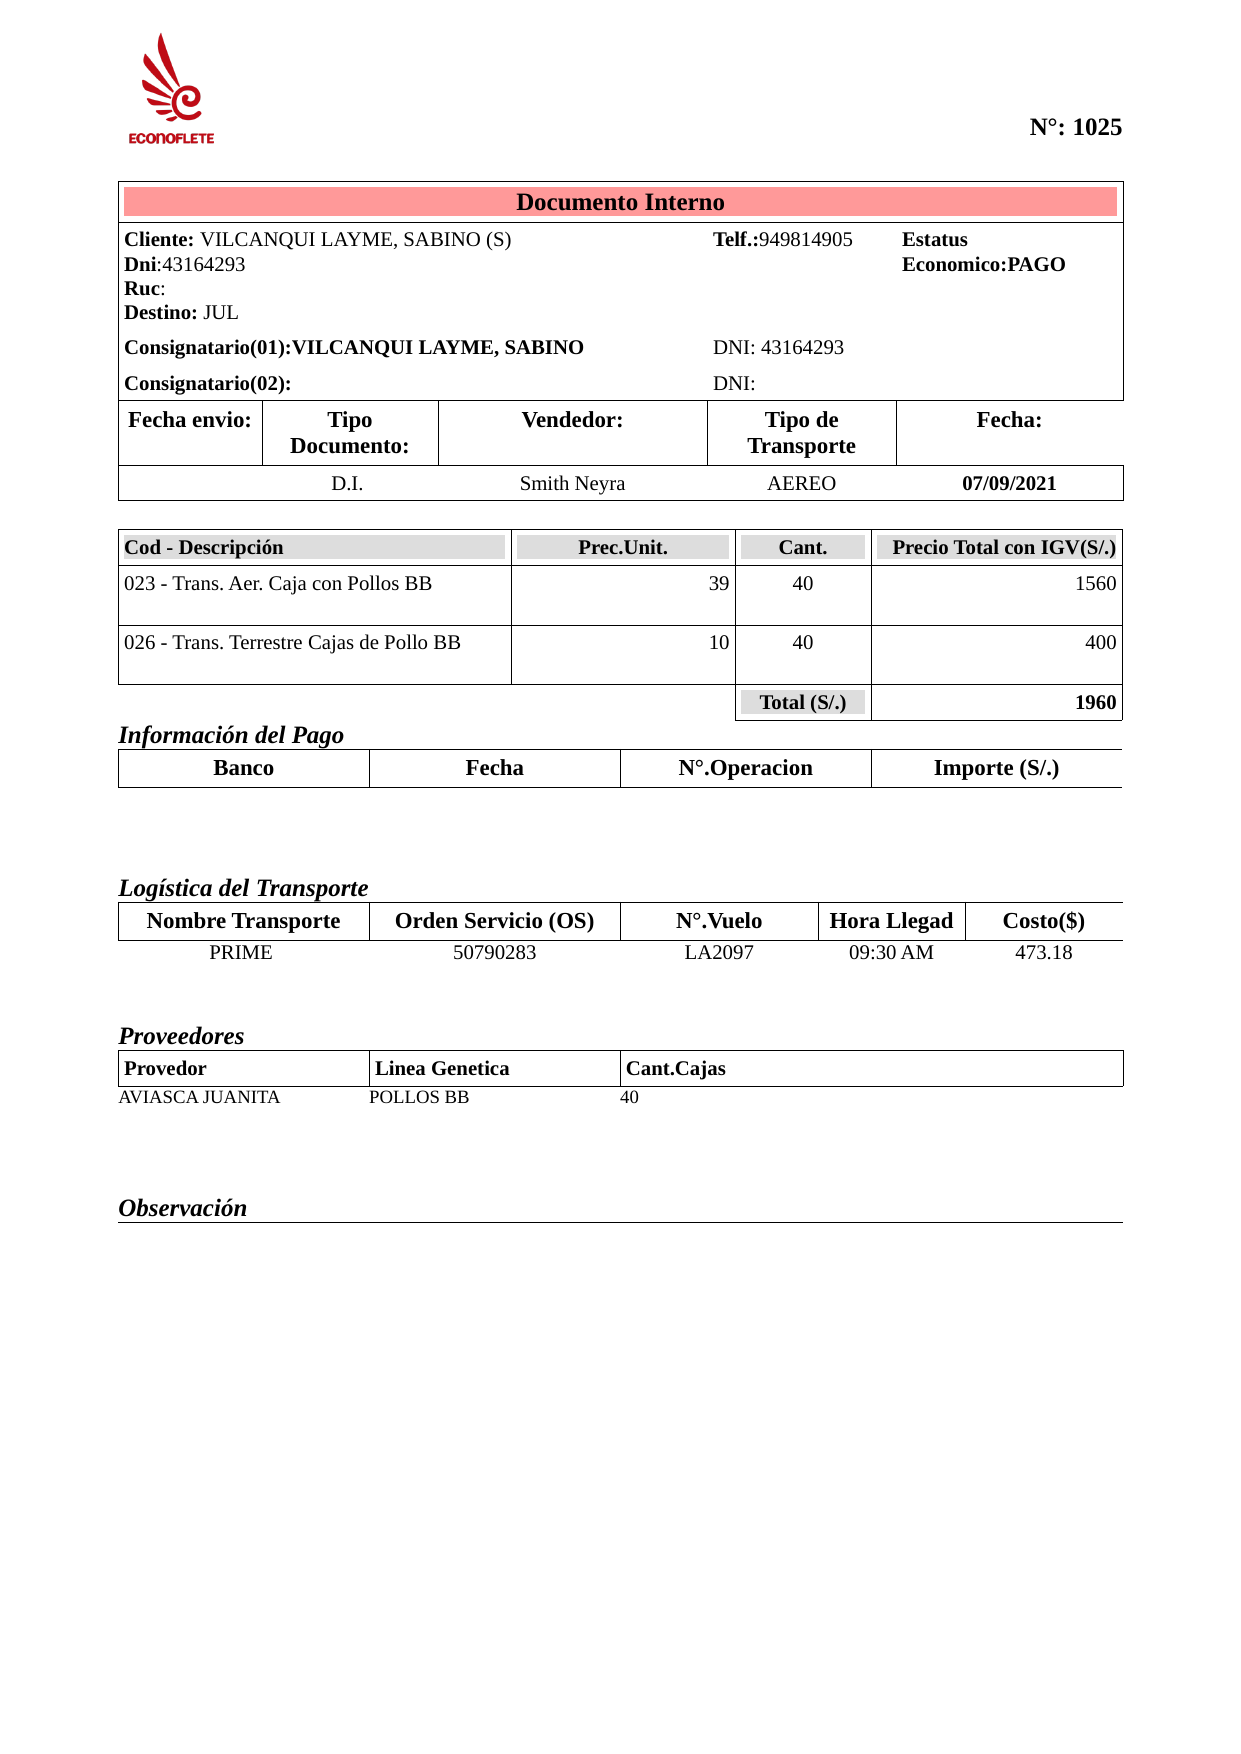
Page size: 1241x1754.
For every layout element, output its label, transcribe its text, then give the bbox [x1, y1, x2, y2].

text Logística del Transporte [118, 873, 1122, 902]
table_header Cod - Descripción [119, 530, 511, 565]
table_cell [119, 466, 262, 500]
table_header Orden Servicio (OS) [370, 903, 620, 939]
table_cell Consignatario(01):VILCANQUI LAYME, SABINO [119, 329, 707, 365]
table_header Cant. [736, 530, 871, 565]
table_header Prec.Unit. [512, 530, 735, 565]
table_header Banco [119, 750, 369, 787]
table_cell 40 [736, 566, 871, 624]
table_header Hora Llegad [819, 903, 965, 939]
picture [118, 32, 225, 144]
table_cell [871, 788, 1122, 815]
table_cell [620, 1150, 1123, 1172]
table_cell [620, 1107, 1123, 1129]
table_cell 1960 [872, 685, 1122, 720]
table_cell [620, 815, 871, 844]
table_cell Tipo Documento: [263, 401, 438, 465]
table_header N°.Vuelo [621, 903, 818, 939]
table_cell [369, 993, 620, 1021]
table_cell [620, 844, 871, 873]
table_cell 1560 [872, 566, 1122, 624]
table_cell D.I. [262, 466, 438, 500]
table_cell [620, 788, 871, 815]
table_cell Consignatario(02): [119, 365, 707, 400]
table_cell 473.18 [965, 941, 1123, 964]
table_cell 07/09/2021 [896, 466, 1123, 500]
table_cell [118, 993, 369, 1021]
text Información del Pago [118, 720, 1122, 749]
table_cell [818, 993, 965, 1021]
table_cell Estatus Economico:PAGO [896, 223, 1123, 329]
table_header Provedor [119, 1051, 369, 1086]
table_cell [511, 685, 735, 720]
table_header Documento Interno [119, 182, 1123, 222]
table_cell [369, 844, 620, 873]
table_cell 023 - Trans. Aer. Caja con Pollos BB [119, 566, 511, 624]
table_cell DNI: 43164293 [707, 329, 1123, 365]
table_cell [369, 815, 620, 844]
table_header Costo($) [966, 903, 1123, 939]
table_cell [369, 1172, 620, 1193]
table_cell AVIASCA JUANITA [118, 1087, 369, 1107]
text Proveedores [118, 1021, 1122, 1050]
table_header Precio Total con IGV(S/.) [872, 530, 1122, 565]
table_header Linea Genetica [370, 1051, 620, 1086]
table_cell [369, 1150, 620, 1172]
table_cell [118, 1150, 369, 1172]
table_cell PRIME [118, 941, 369, 964]
table_header [118, 1223, 1123, 1246]
table_cell 50790283 [369, 941, 620, 964]
table_cell [118, 685, 511, 720]
table_header Cant.Cajas [621, 1051, 1123, 1086]
table_cell [118, 1129, 369, 1150]
table_cell 40 [620, 1087, 1123, 1107]
table_cell [620, 993, 818, 1021]
table_cell [118, 815, 369, 844]
table_cell LA2097 [620, 941, 818, 964]
table_cell Cliente: VILCANQUI LAYME, SABINO (S) Dni:43164293 Ruc: Destino: JUL [119, 223, 707, 329]
table_cell Vendedor: [439, 401, 707, 465]
table_cell 39 [512, 566, 735, 624]
table_cell [620, 964, 818, 992]
table_cell [965, 993, 1123, 1021]
table_cell [118, 788, 369, 815]
table_cell 09:30 AM [818, 941, 965, 964]
table_cell Total (S/.) [736, 685, 871, 720]
table_cell 10 [512, 626, 735, 684]
table_cell [118, 844, 369, 873]
table_cell [369, 788, 620, 815]
text Observación [118, 1193, 1122, 1222]
table_cell [369, 964, 620, 992]
table_cell Telf.:949814905 [707, 223, 896, 329]
table_cell [871, 844, 1122, 873]
table_cell Smith Neyra [438, 466, 707, 500]
table_cell 40 [736, 626, 871, 684]
table_cell AEREO [707, 466, 896, 500]
table_header Nombre Transporte [119, 903, 369, 939]
table_cell 400 [872, 626, 1122, 684]
table_cell [871, 815, 1122, 844]
table_cell [118, 1107, 369, 1129]
table_cell Tipo de Transporte [708, 401, 896, 465]
table_cell [369, 1107, 620, 1129]
table_cell [620, 1172, 1123, 1193]
table_cell [620, 1129, 1123, 1150]
table_cell [118, 1172, 369, 1193]
table_header Fecha [370, 750, 620, 787]
table_cell [369, 1129, 620, 1150]
table_cell Fecha: [897, 401, 1123, 465]
table_header N°.Operacion [621, 750, 871, 787]
table_cell POLLOS BB [369, 1087, 620, 1107]
table_cell [118, 964, 369, 992]
table_cell 026 - Trans. Terrestre Cajas de Pollo BB [119, 626, 511, 684]
table_cell DNI: [707, 365, 1123, 400]
table_header Importe (S/.) [872, 750, 1122, 787]
table_cell [965, 964, 1123, 992]
table_cell Fecha envio: [119, 401, 262, 465]
table_cell [818, 964, 965, 992]
